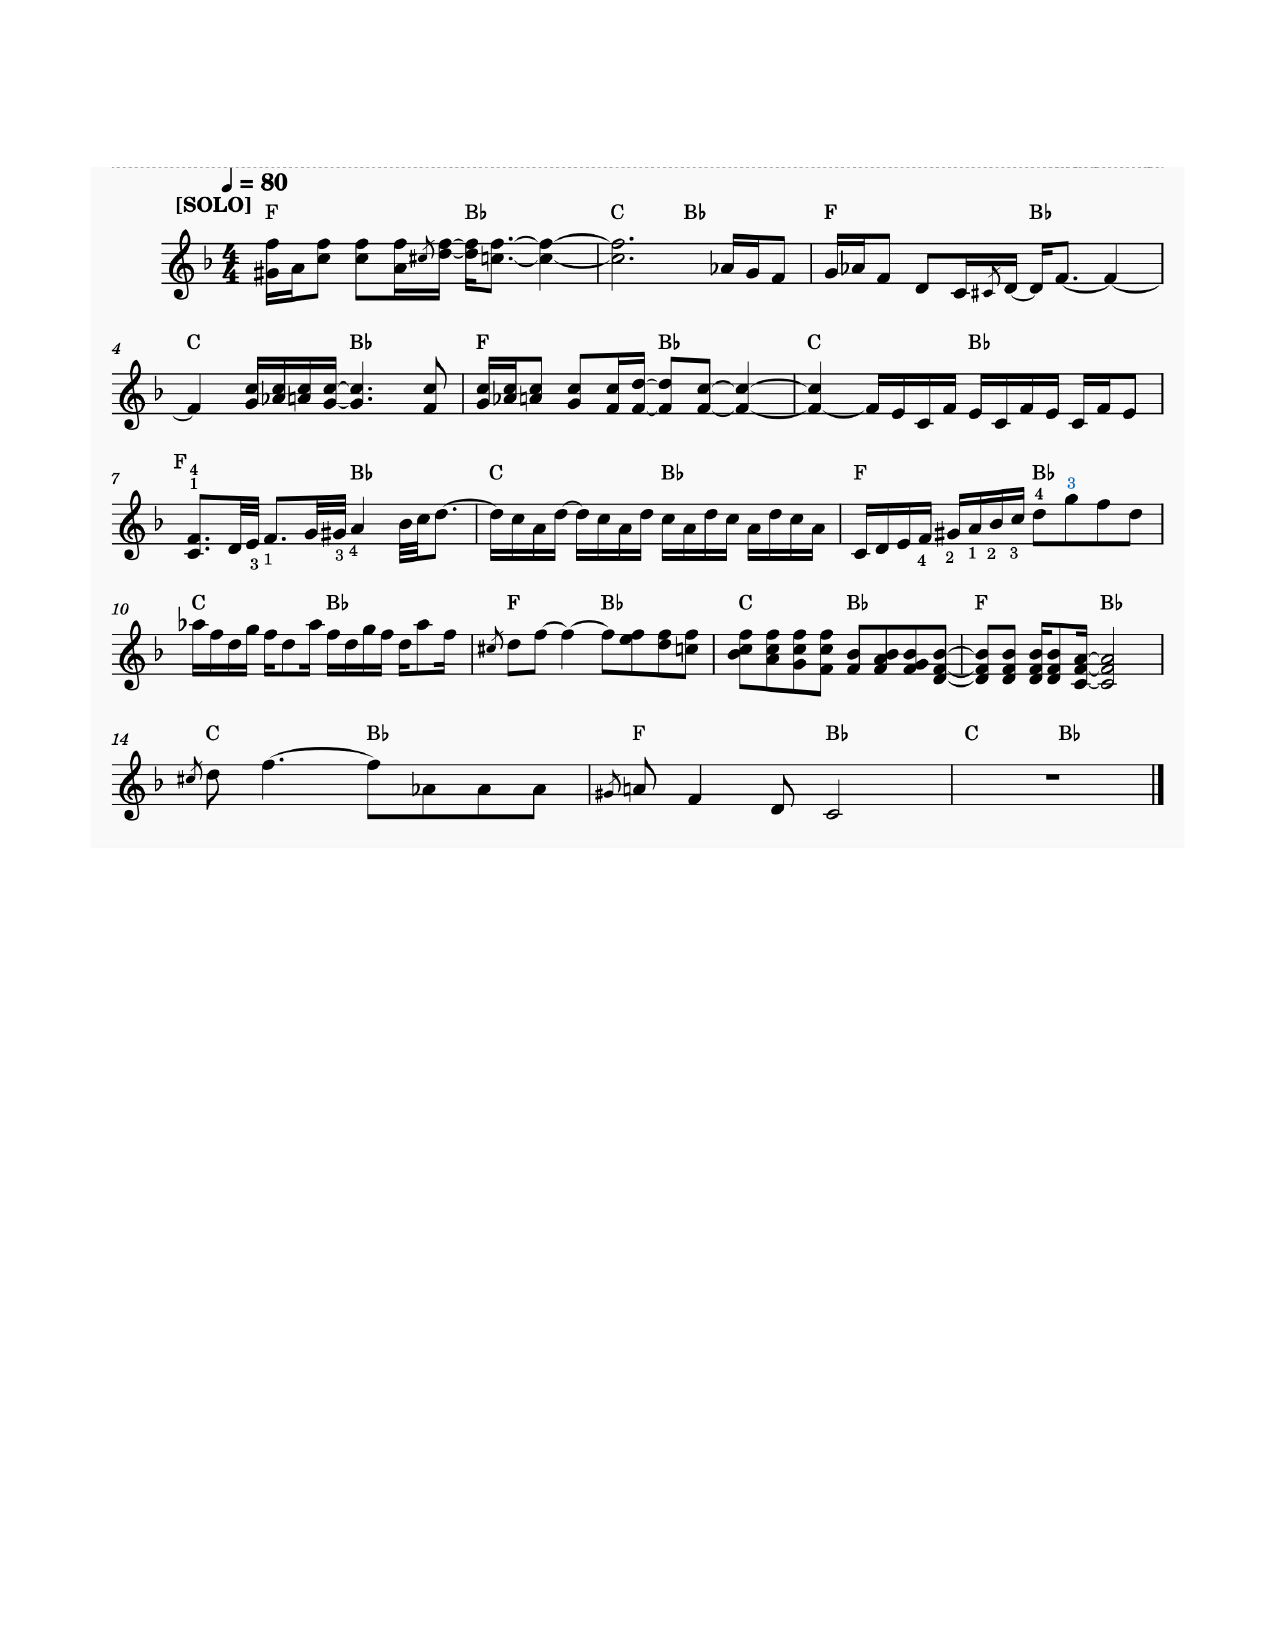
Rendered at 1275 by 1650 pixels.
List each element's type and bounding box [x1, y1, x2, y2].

picture [90, 167, 1185, 848]
